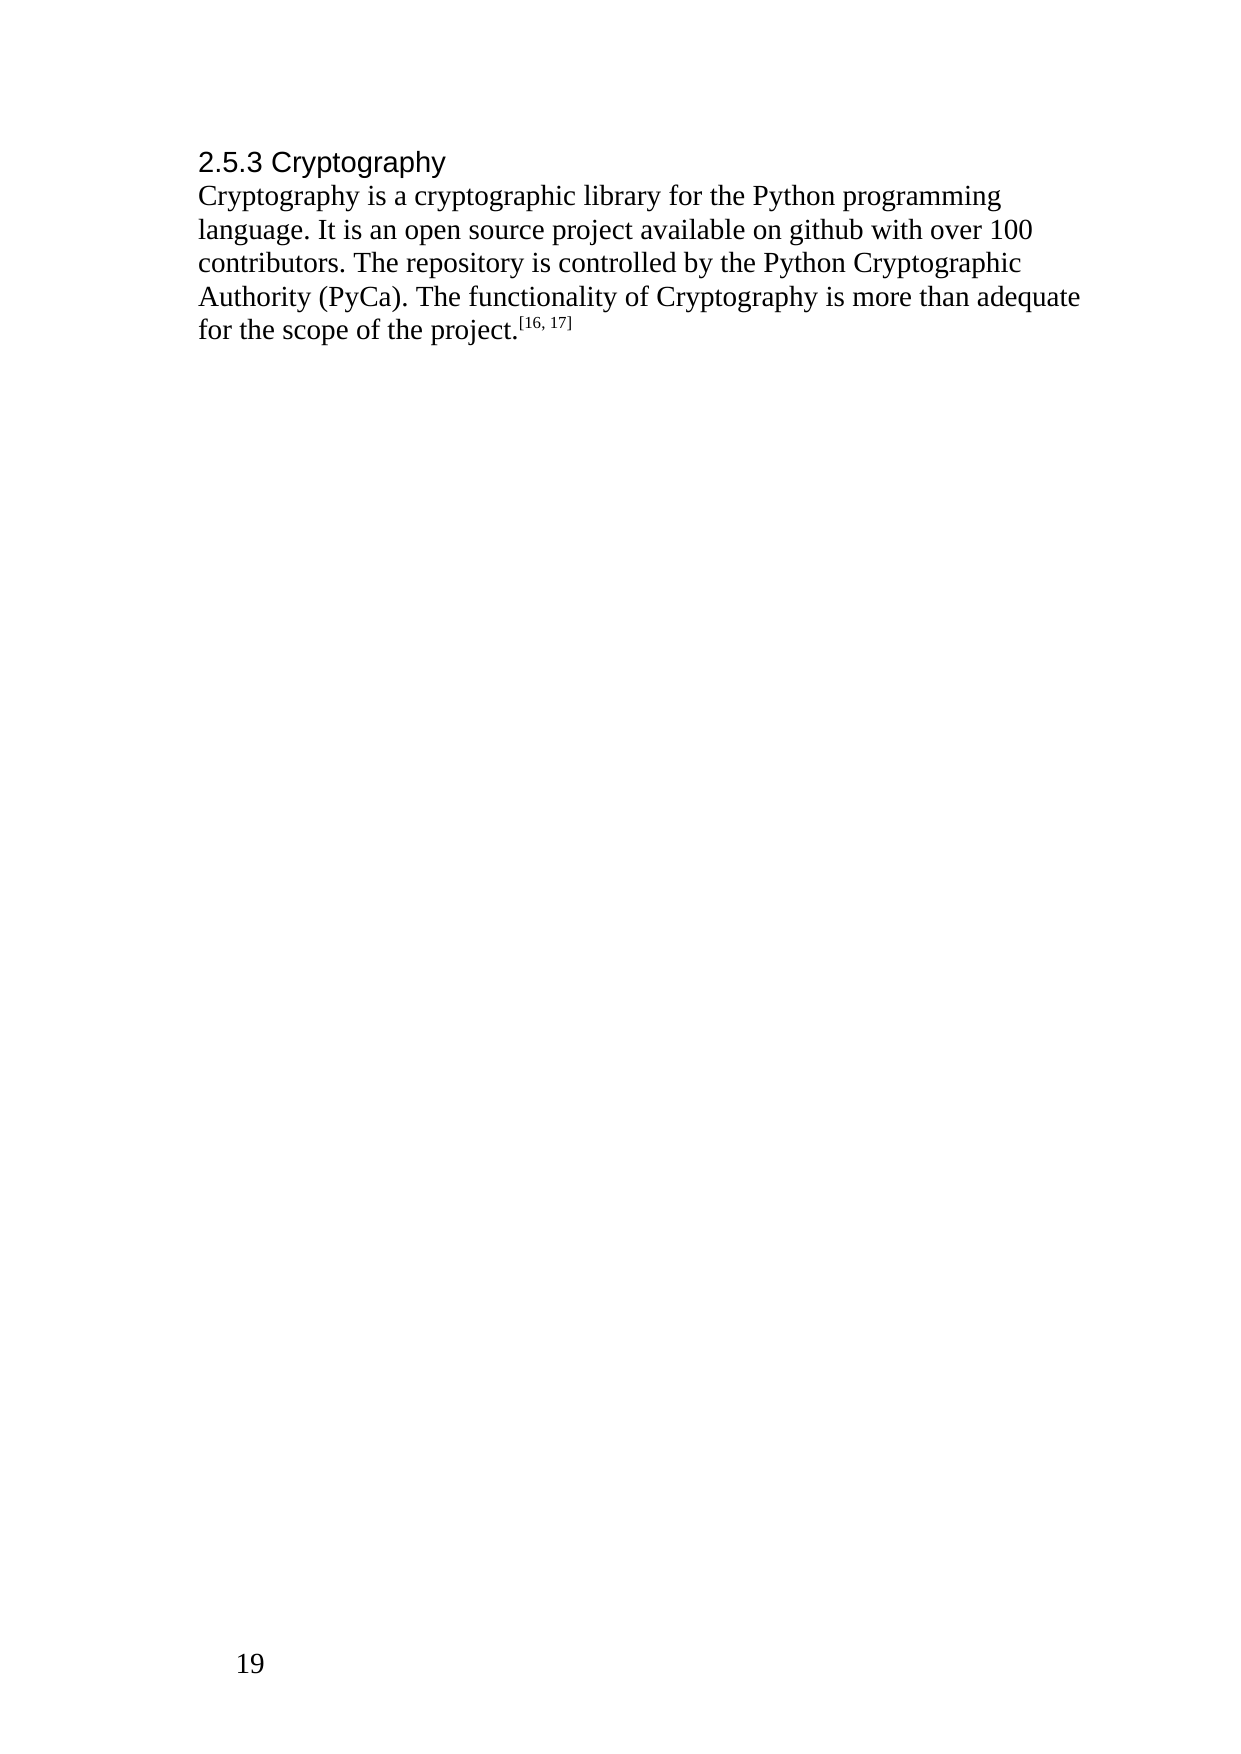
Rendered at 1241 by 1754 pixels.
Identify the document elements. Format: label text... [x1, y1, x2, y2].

subtitle Cryptography [198, 145, 1119, 178]
text Cryptography is a cryptographic library for the Python programming language. It is an open source project available on github with over 100 contributors. The repository is controlled by the Python Cryptographic Authority (PyCa). The functionality of Cryptography is more than adequate for the scope of the project.[16, 17] [198, 178, 1119, 346]
